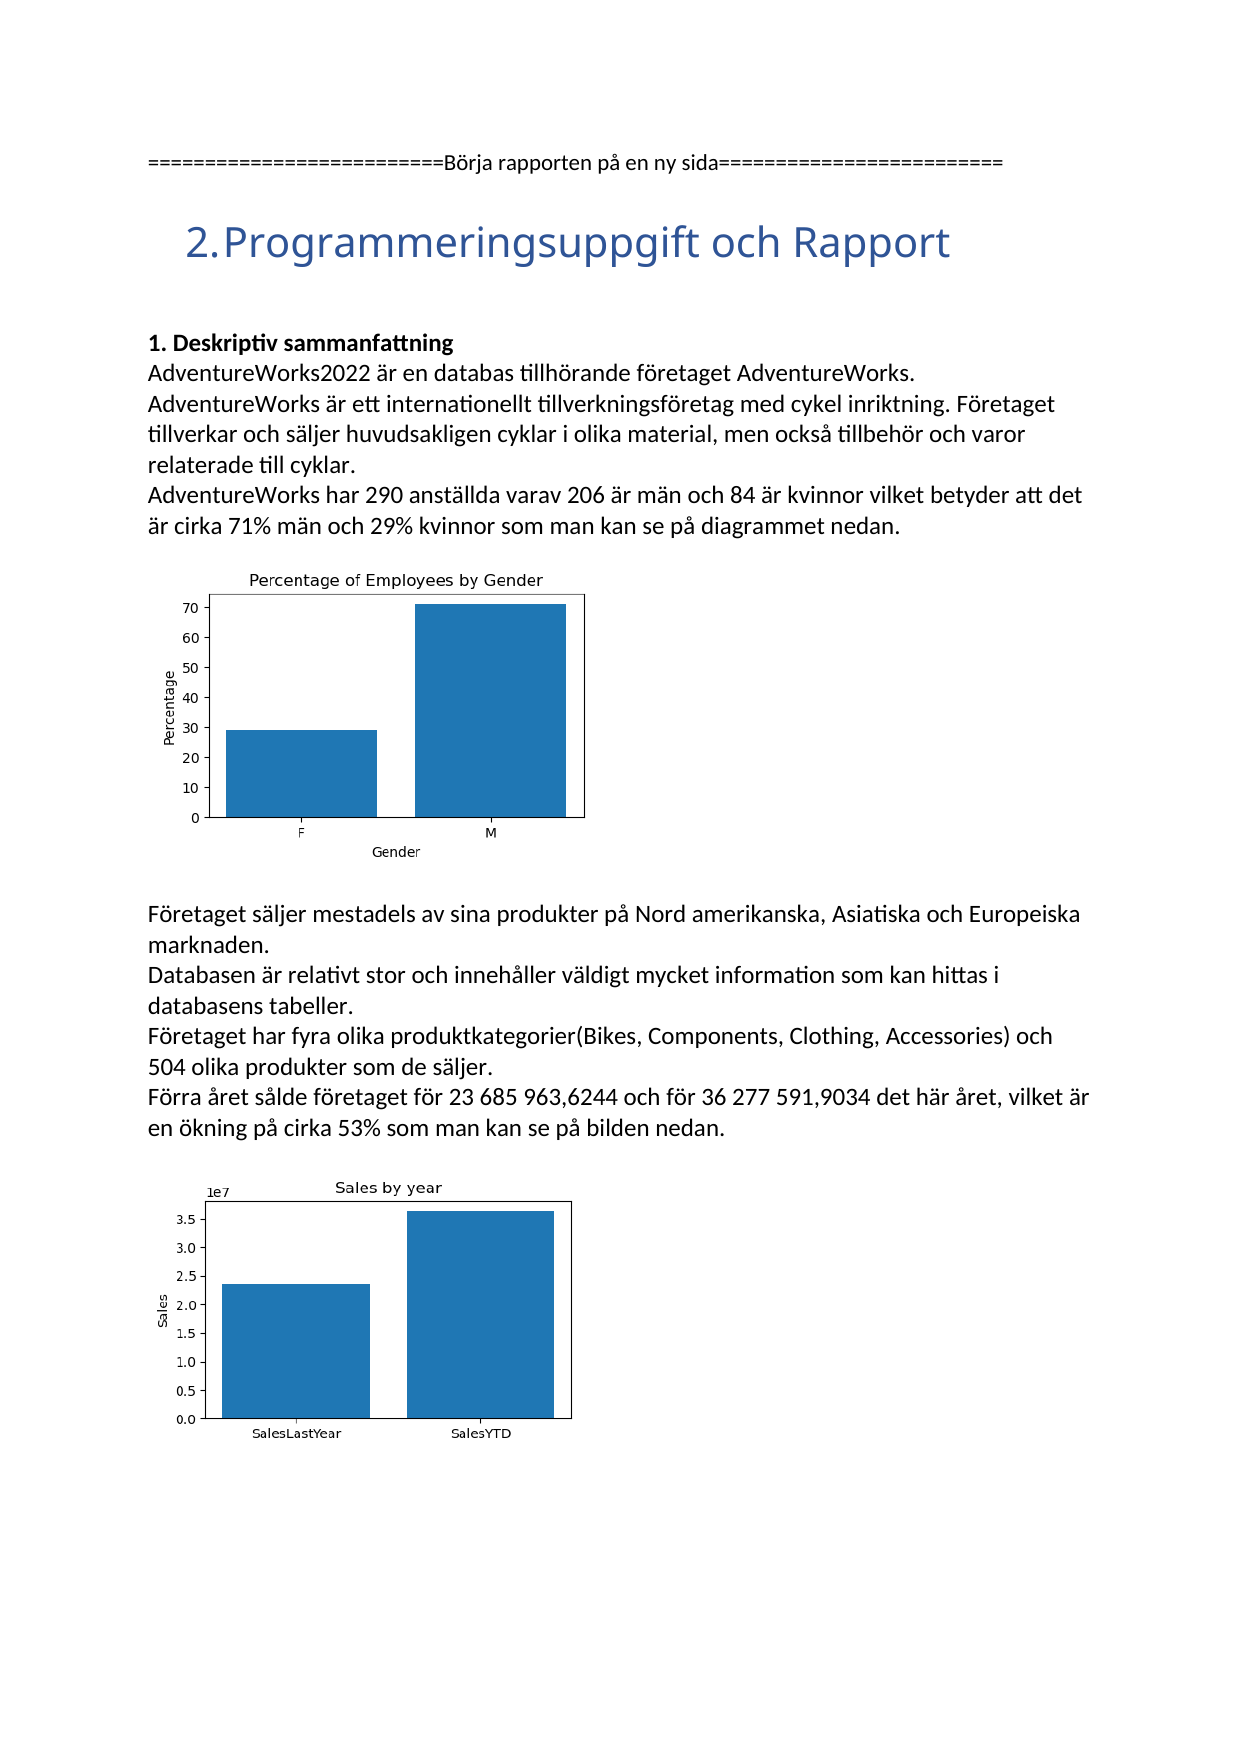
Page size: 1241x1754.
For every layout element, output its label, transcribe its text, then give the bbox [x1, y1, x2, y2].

text är cirka 71% män och 29% kvinnor som man kan se på diagrammet nedan. [148, 510, 1093, 541]
text Företaget säljer mestadels av sina produkter på Nord amerikanska, Asiatiska och Europeiska marknaden. [148, 898, 1093, 959]
list Programmeringsuppgift och Rapport [185, 213, 1093, 270]
text 1. Deskriptiv sammanfattning [148, 327, 1093, 358]
text Företaget har fyra olika produktkategorier(Bikes, Components, Clothing, Accessories) och 504 olika produkter som de säljer. [148, 1020, 1093, 1081]
text AdventureWorks2022 är en databas tillhörande företaget AdventureWorks. [148, 358, 1093, 388]
text Databasen är relativt stor och innehåller väldigt mycket information som kan hittas i databasens tabeller. [148, 959, 1093, 1020]
text ==========================Börja rapporten på en ny sida========================= [148, 148, 1093, 176]
text AdventureWorks är ett internationellt tillverkningsföretag med cykel inriktning. Företaget tillverkar och säljer huvudsakligen cyklar i olika material, men också tillbehör och varor relaterade till cyklar. [148, 388, 1093, 480]
text AdventureWorks har 290 anställda varav 206 är män och 84 är kvinnor vilket betyder att det [148, 480, 1093, 510]
text Förra året sålde företaget för 23 685 963,6244 och för 36 277 591,9034 det här året, vilket är en ökning på cirka 53% som man kan se på bilden nedan. [148, 1081, 1093, 1142]
